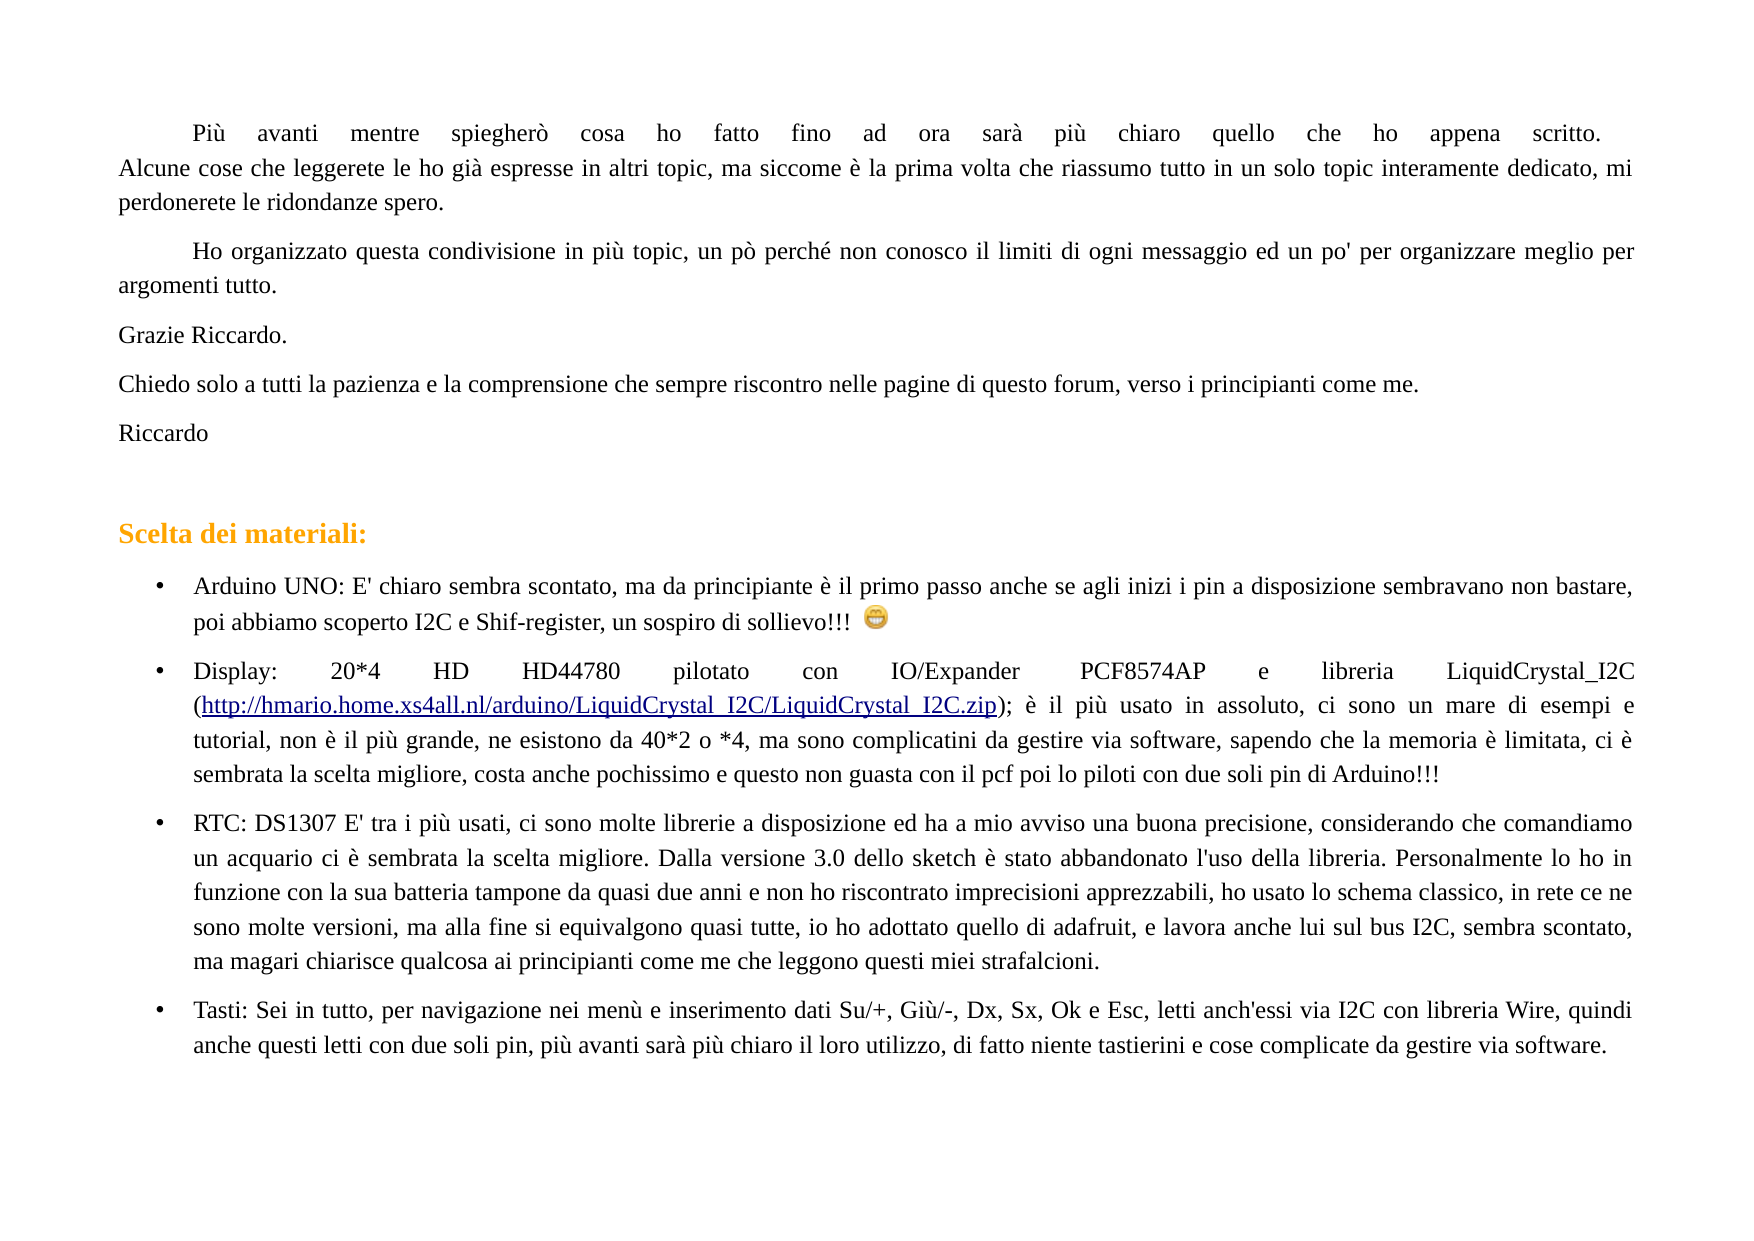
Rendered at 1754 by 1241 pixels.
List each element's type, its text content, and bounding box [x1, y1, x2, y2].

text Chiedo solo a tutti la pazienza e la comprensione che sempre riscontro nelle pagine di questo forum, verso i principianti come me. [118, 369, 1636, 397]
list Tasti: Sei in tutto, per navigazione nei menù e inserimento dati Su/+, Giù/-, Dx, Sx, Ok e Esc, letti anch'essi via I2C con libreria Wire, quindi anche questi letti con due soli pin, più avanti sarà più chiaro il loro utilizzo, di fatto niente tastierini e cose complicate da gestire via software. [156, 995, 1636, 1059]
text Scelta dei materiali: [118, 516, 1636, 549]
list Display: 20*4 HD HD44780 pilotato con IO/Expander PCF8574AP e libreria LiquidCrystal_I2C (http://hmario.home.xs4all.nl/arduino/LiquidCrystal_I2C/LiquidCrystal_I2C.zip); è il più usato in assoluto, ci sono un mare di esempi e tutorial, non è il più grande, ne esistono da 40*2 o *4, ma sono complicatini da gestire via software, sapendo che la memoria è limitata, ci è sembrata la scelta migliore, costa anche pochissimo e questo non guasta con il pcf poi lo piloti con due soli pin di Arduino!!! [156, 656, 1636, 788]
text Ho organizzato questa condivisione in più topic, un pò perché non conosco il limiti di ogni messaggio ed un po' per organizzare meglio per argomenti tutto. [118, 236, 1636, 299]
picture [864, 605, 890, 631]
list Arduino UNO: E' chiaro sembra scontato, ma da principiante è il primo passo anche se agli inizi i pin a disposizione sembravano non bastare, poi abbiamo scoperto I2C e Shif-register, un sospiro di sollievo!!! [156, 571, 1636, 636]
text Più avanti mentre spiegherò cosa ho fatto fino ad ora sarà più chiaro quello che ho appena scritto. Alcune cose che leggerete le ho già espresse in altri topic, ma siccome è la prima volta che riassumo tutto in un solo topic interamente dedicato, mi perdonerete le ridondanze spero. [118, 118, 1636, 216]
list RTC: DS1307 E' tra i più usati, ci sono molte librerie a disposizione ed ha a mio avviso una buona precisione, considerando che comandiamo un acquario ci è sembrata la scelta migliore. Dalla versione 3.0 dello sketch è stato abbandonato l'uso della libreria. Personalmente lo ho in funzione con la sua batteria tampone da quasi due anni e non ho riscontrato imprecisioni apprezzabili, ho usato lo schema classico, in rete ce ne sono molte versioni, ma alla fine si equivalgono quasi tutte, io ho adottato quello di adafruit, e lavora anche lui sul bus I2C, sembra scontato, ma magari chiarisce qualcosa ai principianti come me che leggono questi miei strafalcioni. [156, 808, 1636, 975]
text Riccardo [118, 418, 1636, 447]
text Grazie Riccardo. [118, 320, 1636, 348]
